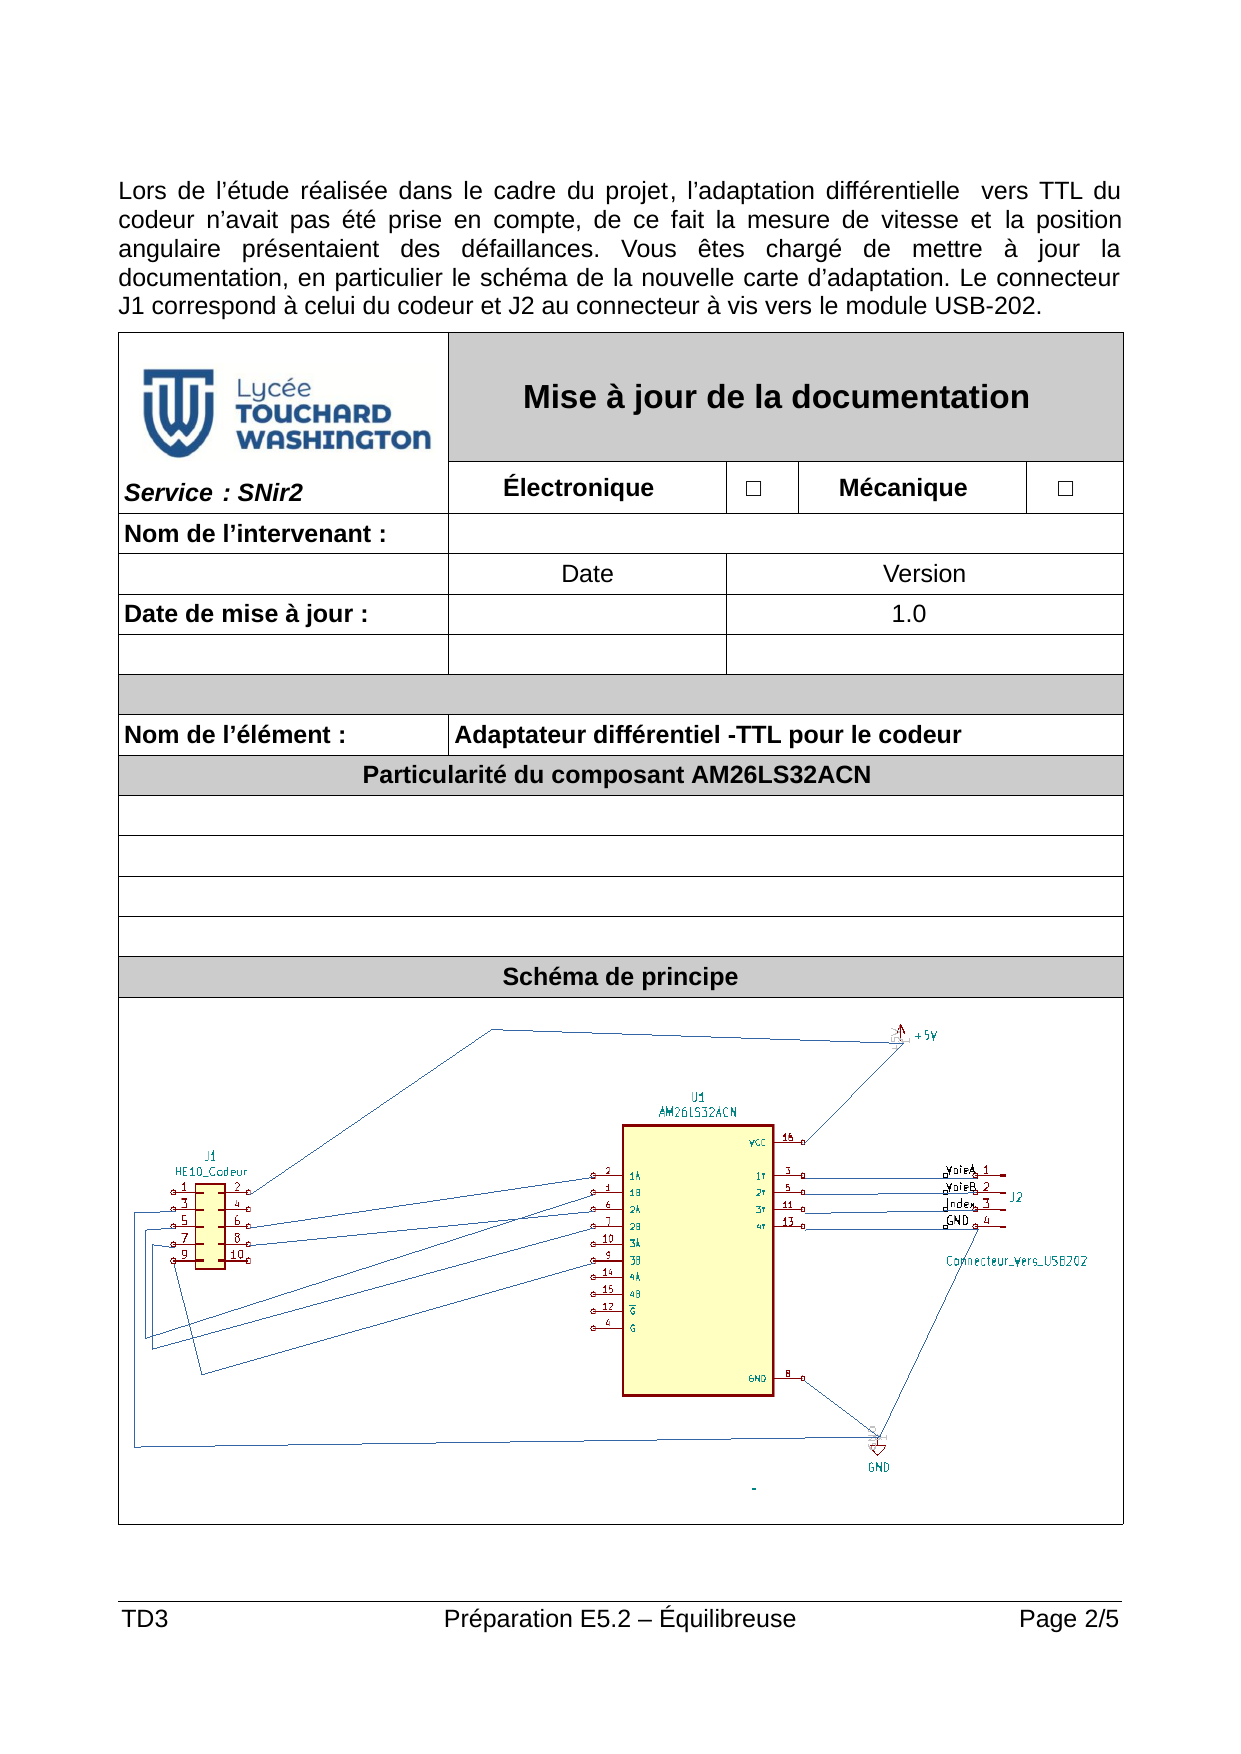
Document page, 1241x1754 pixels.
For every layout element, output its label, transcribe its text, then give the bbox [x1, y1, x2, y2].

table_cell [449, 514, 1123, 553]
table_cell □ [727, 462, 798, 513]
table_header Mise à jour de la documentation [449, 333, 1123, 461]
table_cell [449, 635, 726, 674]
table_cell [119, 917, 1123, 956]
picture [138, 363, 437, 461]
table_cell [119, 877, 1123, 916]
table_cell [119, 998, 1123, 1524]
text Lors de l’étude réalisée dans le cadre du projet, l’adaptation différentielle vers TTL du codeur n’avait pas été prise en compte, de ce fait la mesure de vitesse et la position angulaire présentaient des défaillances. Vous êtes chargé de mettre à jour la documentation, en particulier le schéma de la nouvelle carte d’adaptation. Le connecteur J1 correspond à celui du codeur et J2 au connecteur à vis vers le module USB-202. [118, 176, 1122, 320]
table_cell Nom de l’élément : [119, 715, 448, 755]
picture [126, 1012, 1120, 1490]
table_cell [119, 635, 448, 674]
table_cell [119, 554, 448, 593]
table_cell Version [727, 554, 1123, 593]
table_cell [119, 836, 1123, 876]
table_cell 1.0 [727, 595, 1123, 634]
table_cell [119, 675, 1123, 714]
table_cell Schéma de principe [119, 957, 1123, 997]
table_cell [449, 595, 726, 634]
table_cell [119, 796, 1123, 835]
table_cell Particularité du composant AM26LS32ACN [119, 756, 1123, 795]
table_cell Électronique [449, 462, 726, 513]
table_cell [727, 635, 1123, 674]
table_cell Date de mise à jour : [119, 595, 448, 634]
table_cell Mécanique [799, 462, 1026, 513]
table_cell Date [449, 554, 726, 593]
table_cell Adaptateur différentiel -TTL pour le codeur [449, 715, 1123, 755]
table_header Service : SNir2 [119, 333, 448, 513]
table_cell □ [1027, 462, 1123, 513]
table_cell Nom de l’intervenant : [119, 514, 448, 553]
